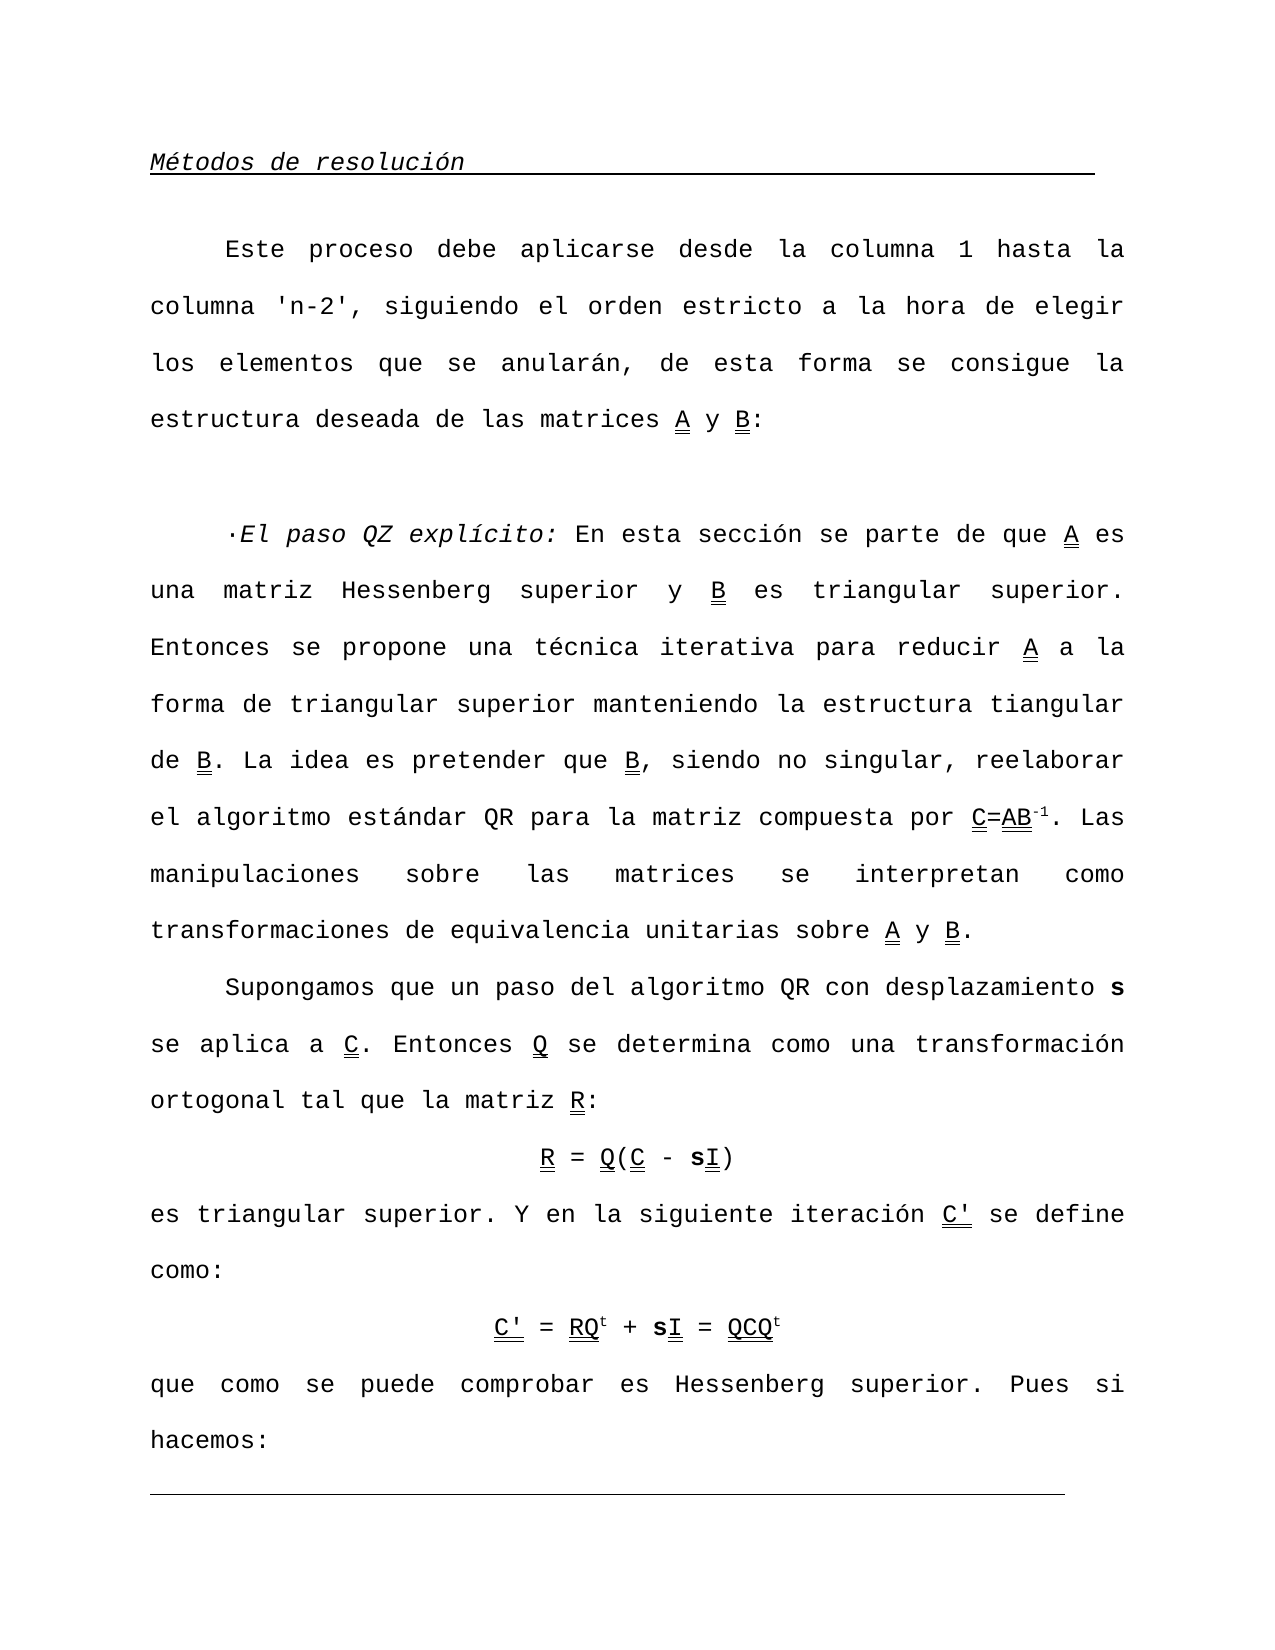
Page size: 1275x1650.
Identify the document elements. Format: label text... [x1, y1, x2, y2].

text ·El paso QZ explícito: En esta sección se parte de que A es una matriz Hessenberg superior y B es triangular superior. Entonces se propone una técnica iterativa para reducir A a la forma de triangular superior manteniendo la estructura tiangular de B. La idea es pretender que B, siendo no singular, reelaborar el algoritmo estándar QR para la matriz compuesta por C=AB-1. Las manipulaciones sobre las matrices se interpretan como transformaciones de equivalencia unitarias sobre A y B. [150, 521, 1125, 946]
text Este proceso debe aplicarse desde la columna 1 hasta la columna 'n-2', siguiendo el orden estricto a la hora de elegir los elementos que se anularán, de esta forma se consigue la estructura deseada de las matrices A y B: [150, 237, 1125, 435]
text C' = RQt + sI = QCQt [150, 1314, 1125, 1343]
text Supongamos que un paso del algoritmo QR con desplazamiento s se aplica a C. Entonces Q se determina como una transformación ortogonal tal que la matriz R: [150, 974, 1125, 1116]
text es triangular superior. Y en la siguiente iteración C' se define como: [150, 1201, 1125, 1286]
text que como se puede comprobar es Hessenberg superior. Pues si hacemos: [150, 1371, 1125, 1456]
text R = Q(C - sI) [150, 1144, 1125, 1173]
